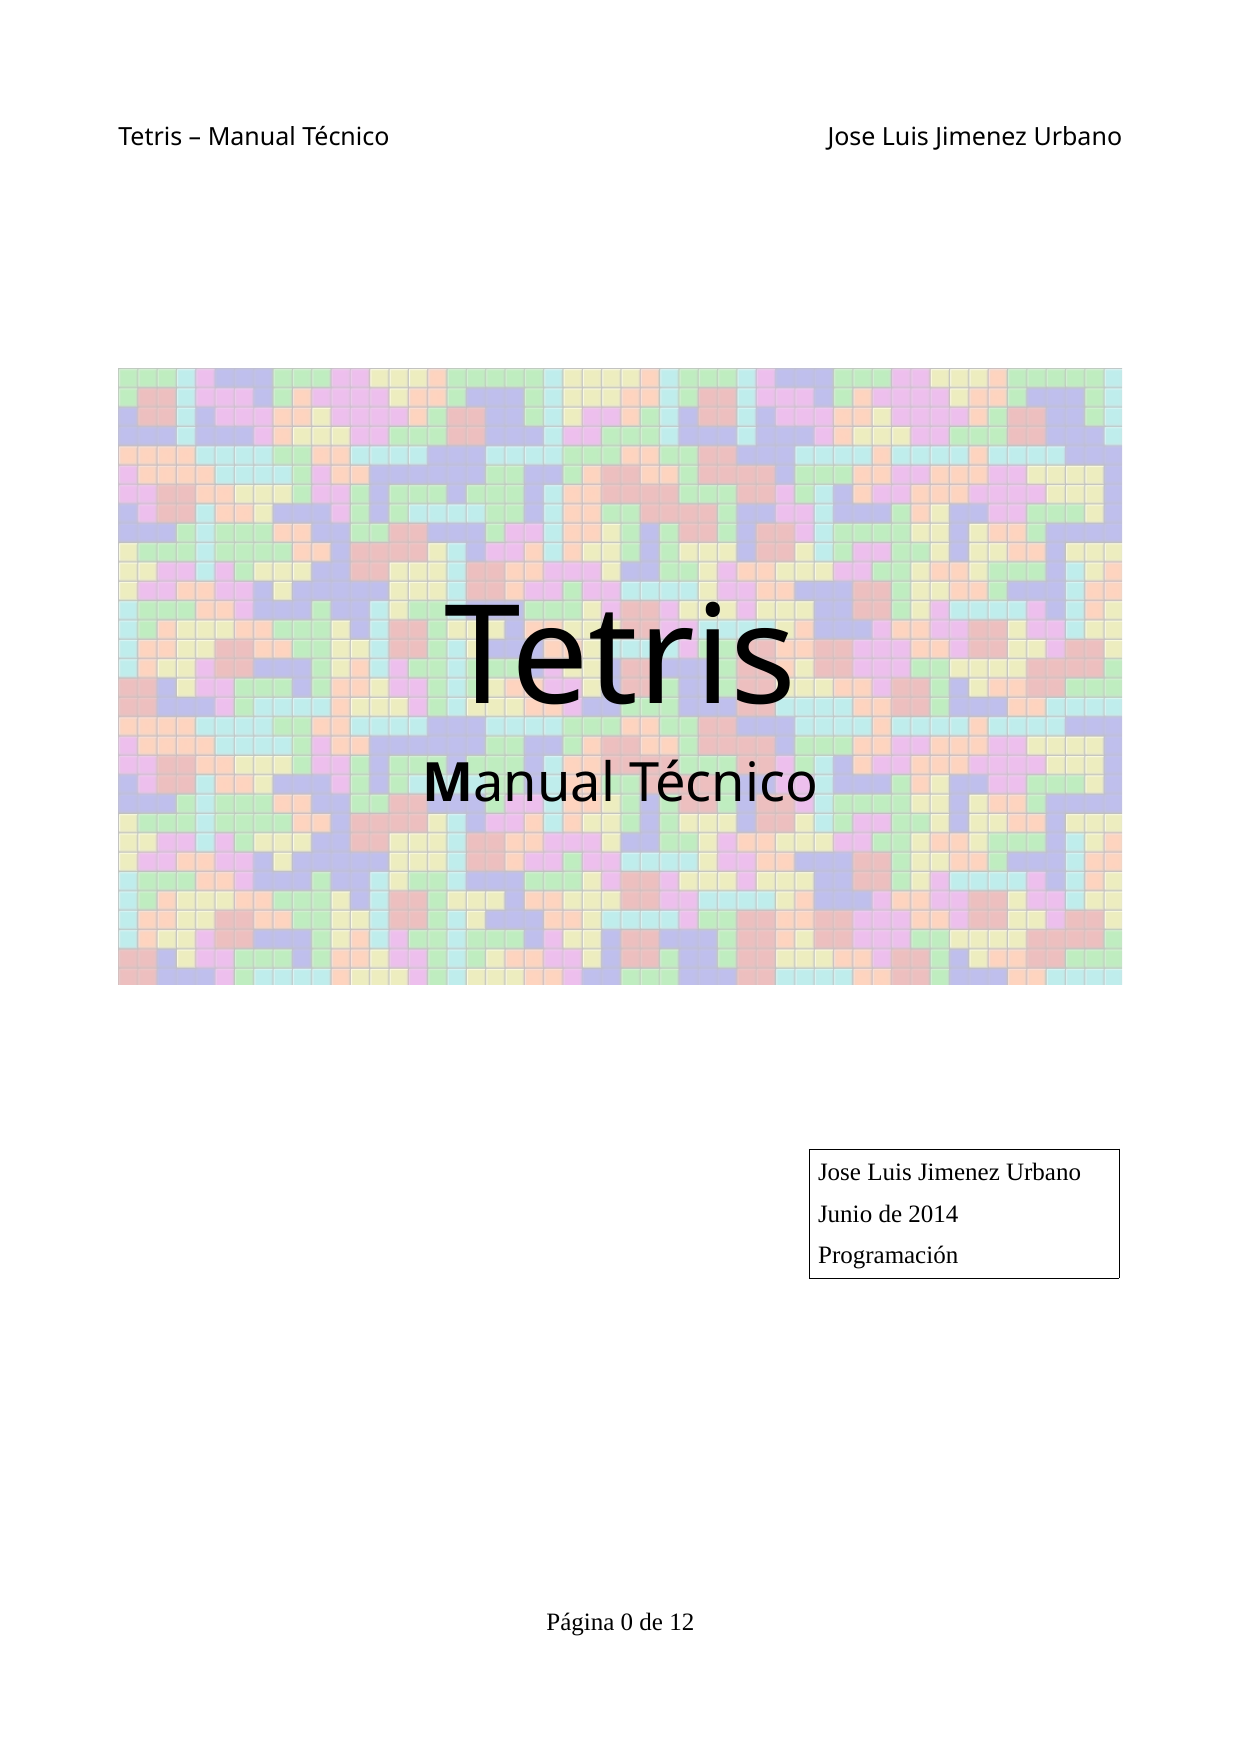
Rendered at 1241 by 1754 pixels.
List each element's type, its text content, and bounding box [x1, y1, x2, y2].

text Junio de 2014 [818, 1199, 1110, 1227]
text Jose Luis Jimenez Urbano [818, 1157, 1110, 1186]
text Programación [818, 1240, 1110, 1269]
